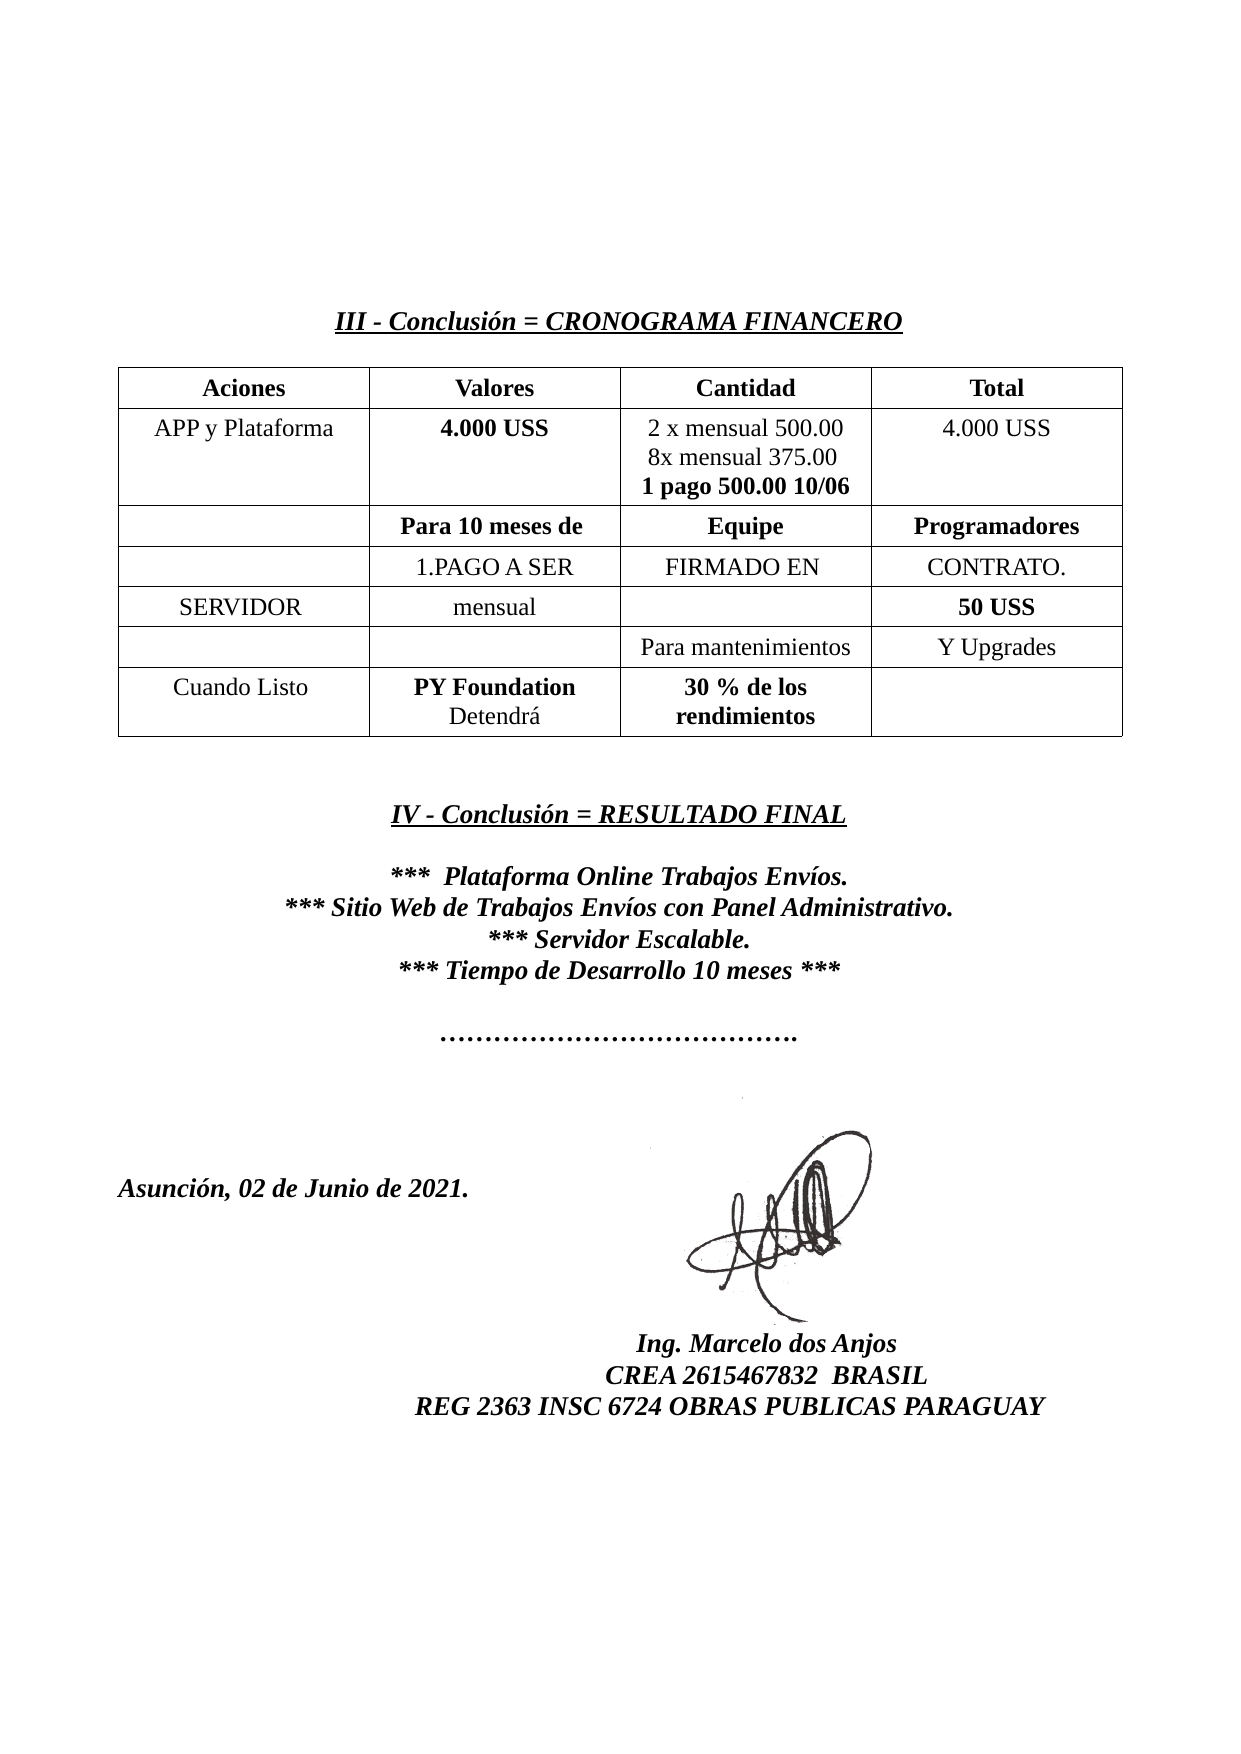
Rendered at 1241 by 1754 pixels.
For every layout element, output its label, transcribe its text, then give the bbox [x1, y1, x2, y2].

table_cell CONTRATO. [872, 547, 1122, 586]
table_cell Cuando Listo [119, 668, 369, 736]
table_header Aciones [119, 368, 369, 408]
table_cell [119, 547, 369, 586]
table_cell 1.PAGO A SER [370, 547, 620, 586]
table_cell [119, 506, 369, 546]
table_cell 4.000 USS [370, 409, 620, 505]
table_cell [119, 627, 369, 667]
table_header Valores [370, 368, 620, 408]
table_cell FIRMADO EN [621, 547, 871, 586]
picture [627, 1094, 916, 1325]
table_cell Programadores [872, 506, 1122, 546]
text *** Servidor Escalable. [118, 923, 1122, 954]
table_cell Y Upgrades [872, 627, 1122, 667]
table_cell mensual [370, 587, 620, 626]
text REG 2363 INSC 6724 OBRAS PUBLICAS PARAGUAY [118, 1390, 1122, 1421]
text *** Sitio Web de Trabajos Envíos con Panel Administrativo. [118, 892, 1122, 923]
table_cell 30 % de los rendimientos [621, 668, 871, 736]
text *** Tiempo de Desarrollo 10 meses *** [118, 954, 1122, 985]
table_cell Para 10 meses de [370, 506, 620, 546]
text CREA 2615467832 BRASIL [118, 1359, 1122, 1390]
table_header Total [872, 368, 1122, 408]
table_cell 4.000 USS [872, 409, 1122, 505]
text [916, 1172, 1122, 1203]
table_cell [872, 668, 1122, 736]
table_header Cantidad [621, 368, 871, 408]
table_cell SERVIDOR [119, 587, 369, 626]
table_cell Para mantenimientos [621, 627, 871, 667]
table_cell 50 USS [872, 587, 1122, 626]
text Asunción, 02 de Junio de 2021. [118, 1172, 627, 1203]
table_cell Equipe [621, 506, 871, 546]
table_cell 2 x mensual 500.00 8x mensual 375.00 1 pago 500.00 10/06 [621, 409, 871, 505]
table_cell [621, 587, 871, 626]
table_cell APP y Plataforma [119, 409, 369, 505]
text …………………………………. [118, 1016, 1122, 1047]
table_cell PY Foundation Detendrá [370, 668, 620, 736]
text Ing. Marcelo dos Anjos [118, 1328, 1122, 1359]
text *** Plataforma Online Trabajos Envíos. [118, 860, 1122, 892]
text IV - Conclusión = RESULTADO FINAL [118, 798, 1122, 829]
text III - Conclusión = CRONOGRAMA FINANCERO [118, 305, 1122, 336]
table_cell [370, 627, 620, 667]
